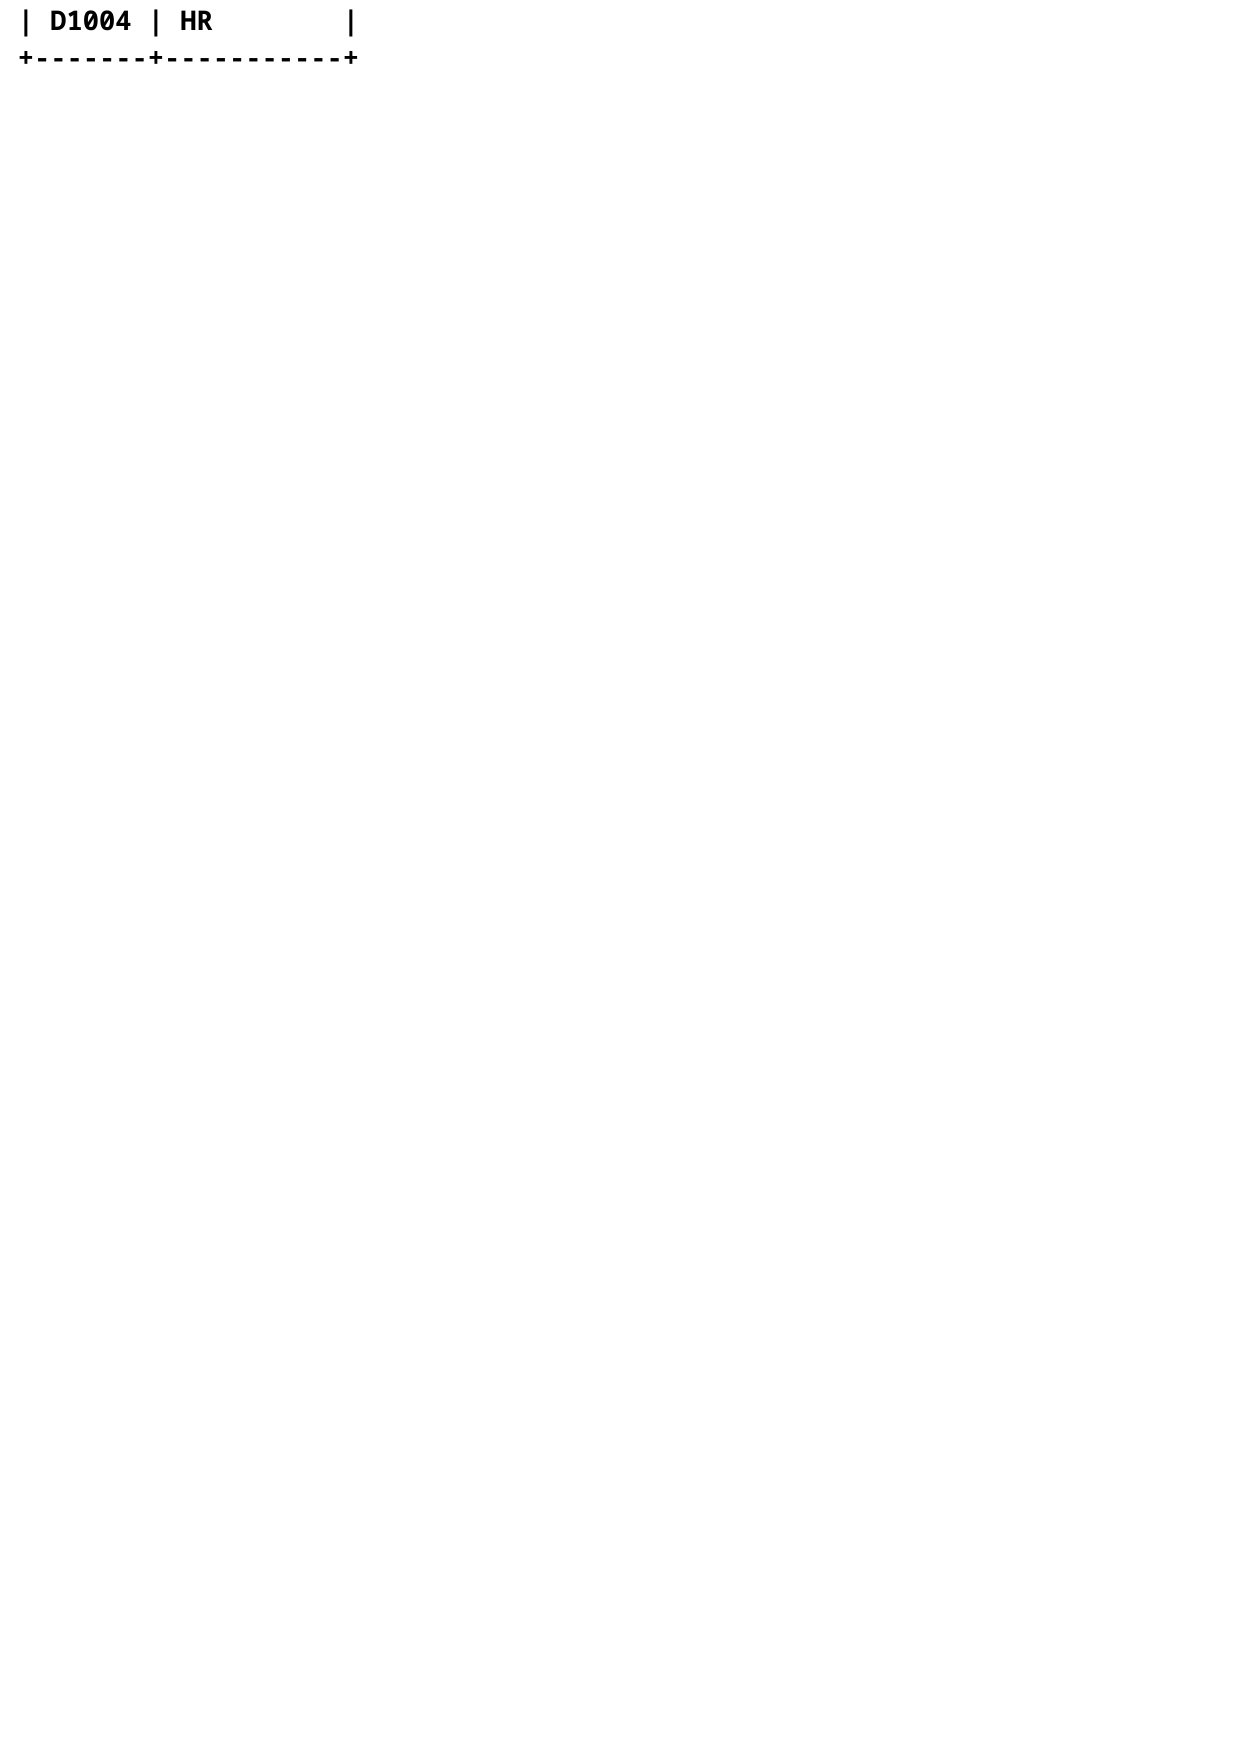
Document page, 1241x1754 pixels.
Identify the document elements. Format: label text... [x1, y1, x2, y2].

text | D1004 | HR | [18, 2, 1222, 38]
text +-------+-----------+ [18, 38, 1222, 75]
